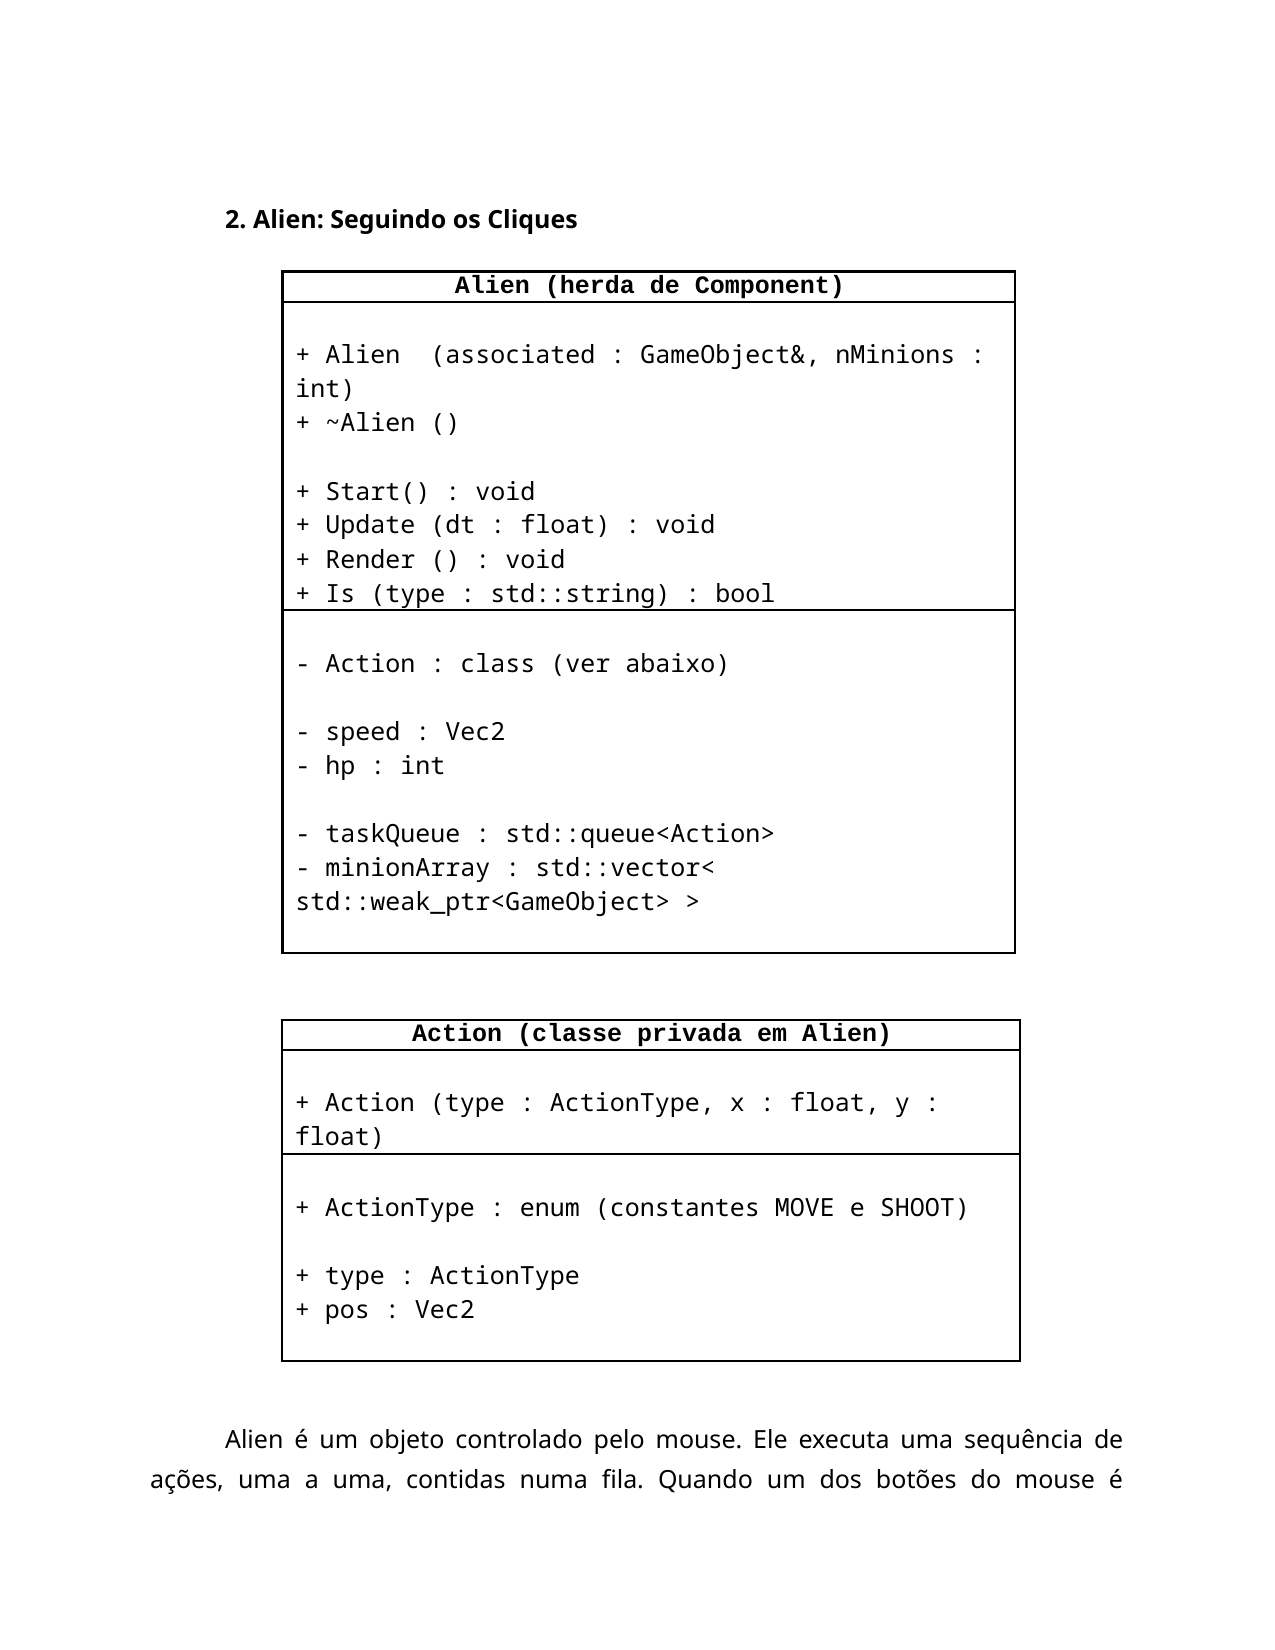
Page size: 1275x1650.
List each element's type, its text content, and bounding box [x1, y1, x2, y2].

table_cell + Alien (associated : GameObject&, nMinions : int) + ~Alien () + Start() : void + Update (dt : float) : void + Render () : void + Is (type : std::string) : bool [284, 303, 1014, 609]
table_header Action (classe privada em Alien) [283, 1021, 1019, 1049]
table_cell + ActionType : enum (constantes MOVE e SHOOT) + type : ActionType + pos : Vec2 [283, 1155, 1019, 1359]
table_cell + Action (type : ActionType, x : float, y : float) [283, 1051, 1019, 1153]
text 2. Alien: Seguindo os Cliques [150, 202, 1125, 236]
table_cell - Action : class (ver abaixo) - speed : Vec2 - hp : int - taskQueue : std::queue<Action> - minionArray : std::vector< std::weak_ptr<GameObject> > [284, 611, 1014, 952]
table_header Alien (herda de Component) [284, 273, 1014, 301]
text Alien é um objeto controlado pelo mouse. Ele executa uma sequência de ações, uma a uma, contidas numa fila. Quando um dos botões do mouse é [150, 1422, 1125, 1495]
